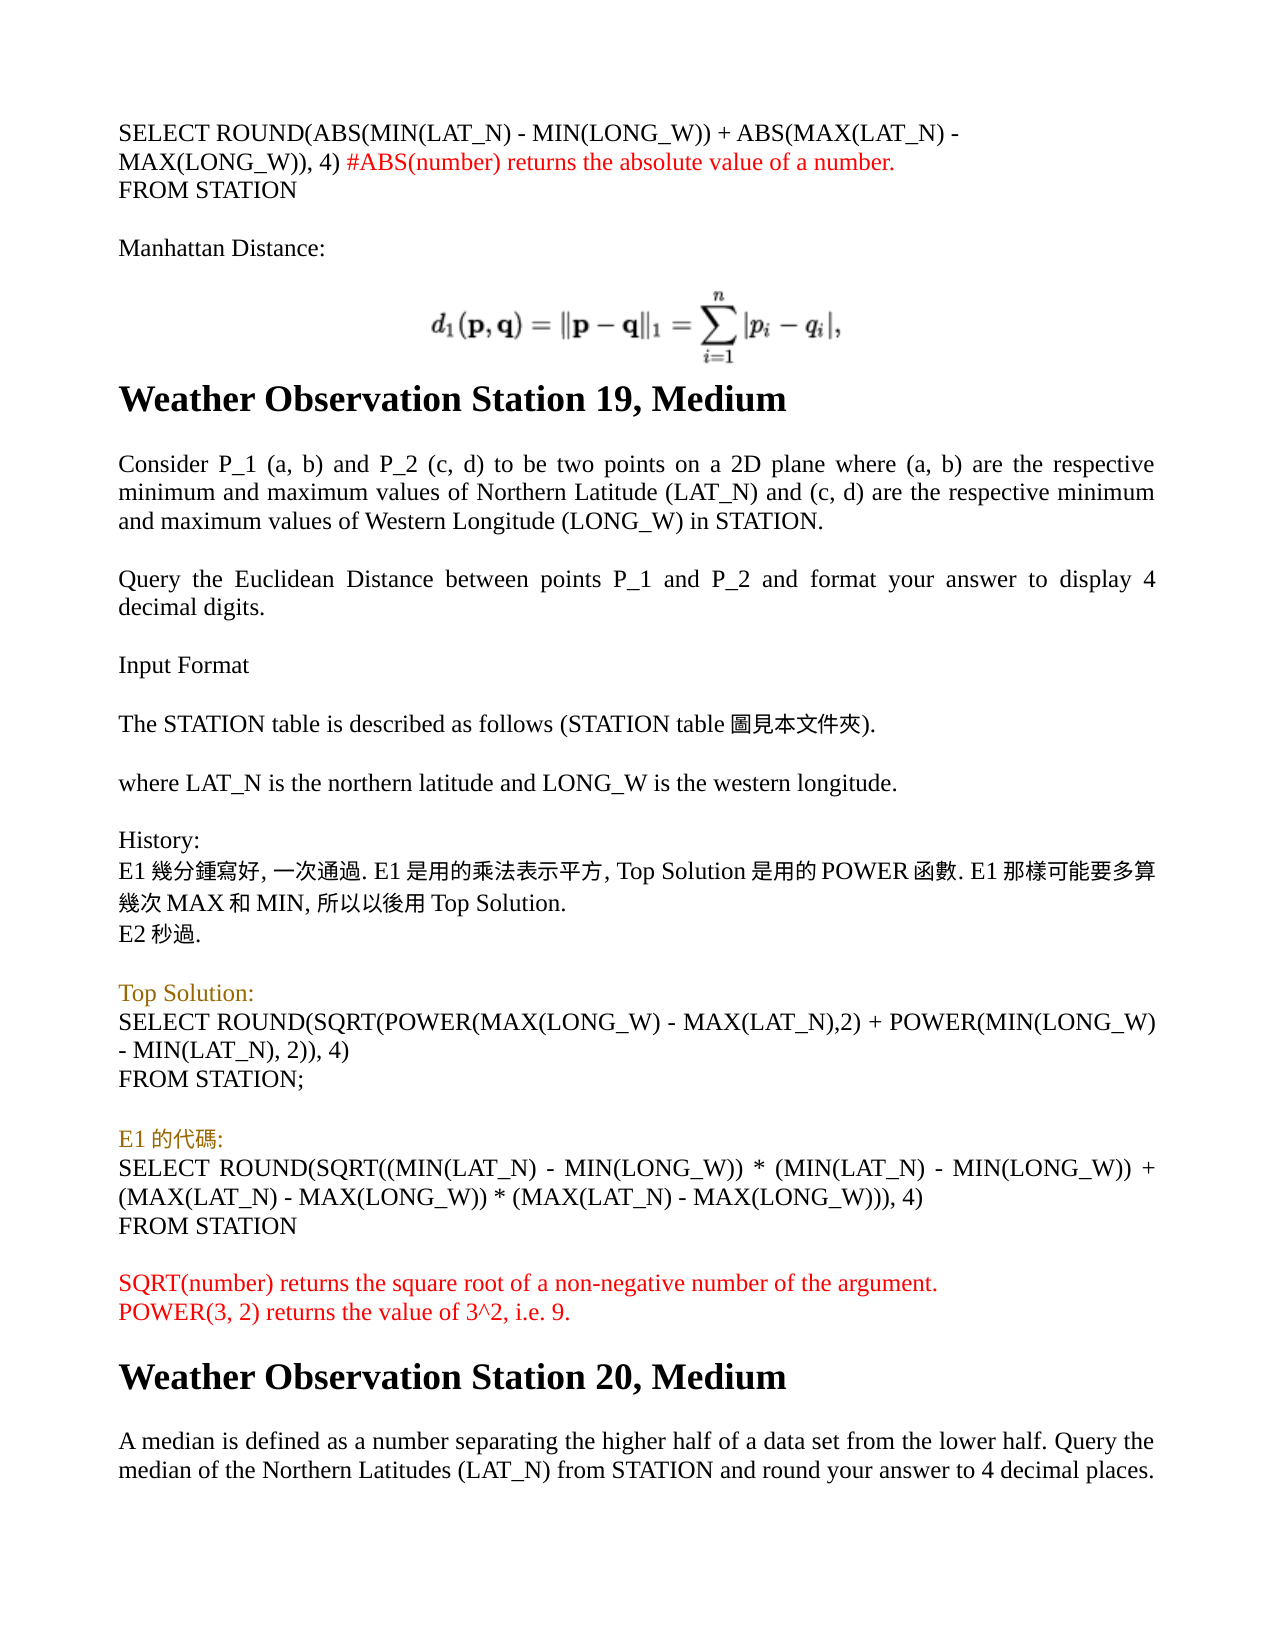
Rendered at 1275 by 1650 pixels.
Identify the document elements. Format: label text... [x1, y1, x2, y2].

text A median is defined as a number separating the higher half of a data set from the lower half. Query the median of the Northern Latitudes (LAT_N) from STATION and round your answer to 4 decimal places. [118, 1426, 1157, 1484]
text SQRT(number) returns the square root of a non-negative number of the argument. [118, 1268, 1157, 1297]
text SELECT ROUND(SQRT((MIN(LAT_N) - MIN(LONG_W)) * (MIN(LAT_N) - MIN(LONG_W)) + (MAX(LAT_N) - MAX(LONG_W)) * (MAX(LAT_N) - MAX(LONG_W))), 4) [118, 1153, 1157, 1211]
text The STATION table is described as follows (STATION table圖見本文件夾). [118, 707, 1157, 739]
text FROM STATION [118, 1211, 1157, 1239]
text Consider P_1 (a, b) and P_2 (c, d) to be two points on a 2D plane where (a, b) are the respective minimum and maximum values of Northern Latitude (LAT_N) and (c, d) are the respective minimum and maximum values of Western Longitude (LONG_W) in STATION. [118, 449, 1157, 535]
text E1幾分鍾寫好, 一次通過. E1是用的乘法表示平方, Top Solution是用的POWER函數. E1那樣可能要多算幾次MAX和MIN, 所以以後用Top Solution. [118, 854, 1157, 917]
text where LAT_N is the northern latitude and LONG_W is the western longitude. [118, 768, 1157, 797]
text Query the Euclidean Distance between points P_1 and P_2 and format your answer to display 4 decimal digits. [118, 564, 1157, 621]
text Top Solution: [118, 978, 1157, 1007]
text Manhattan Distance: [118, 233, 1157, 262]
text Weather Observation Station 19, Medium [118, 377, 1157, 420]
text FROM STATION; [118, 1064, 1157, 1093]
text Input Format [118, 650, 1157, 679]
text SELECT ROUND(ABS(MIN(LAT_N) - MIN(LONG_W)) + ABS(MAX(LAT_N) - MAX(LONG_W)), 4) #ABS(number) returns the absolute value of a number. [118, 118, 1157, 176]
text History: [118, 825, 1157, 854]
text Weather Observation Station 20, Medium [118, 1354, 1157, 1398]
text POWER(3, 2) returns the value of 3^2, i.e. 9. [118, 1297, 1157, 1326]
picture [427, 290, 848, 368]
text FROM STATION [118, 176, 1157, 204]
text SELECT ROUND(SQRT(POWER(MAX(LONG_W) - MAX(LAT_N),2) + POWER(MIN(LONG_W) - MIN(LAT_N), 2)), 4) [118, 1007, 1157, 1064]
text E1的代碼: [118, 1122, 1157, 1153]
text E2秒過. [118, 917, 1157, 949]
